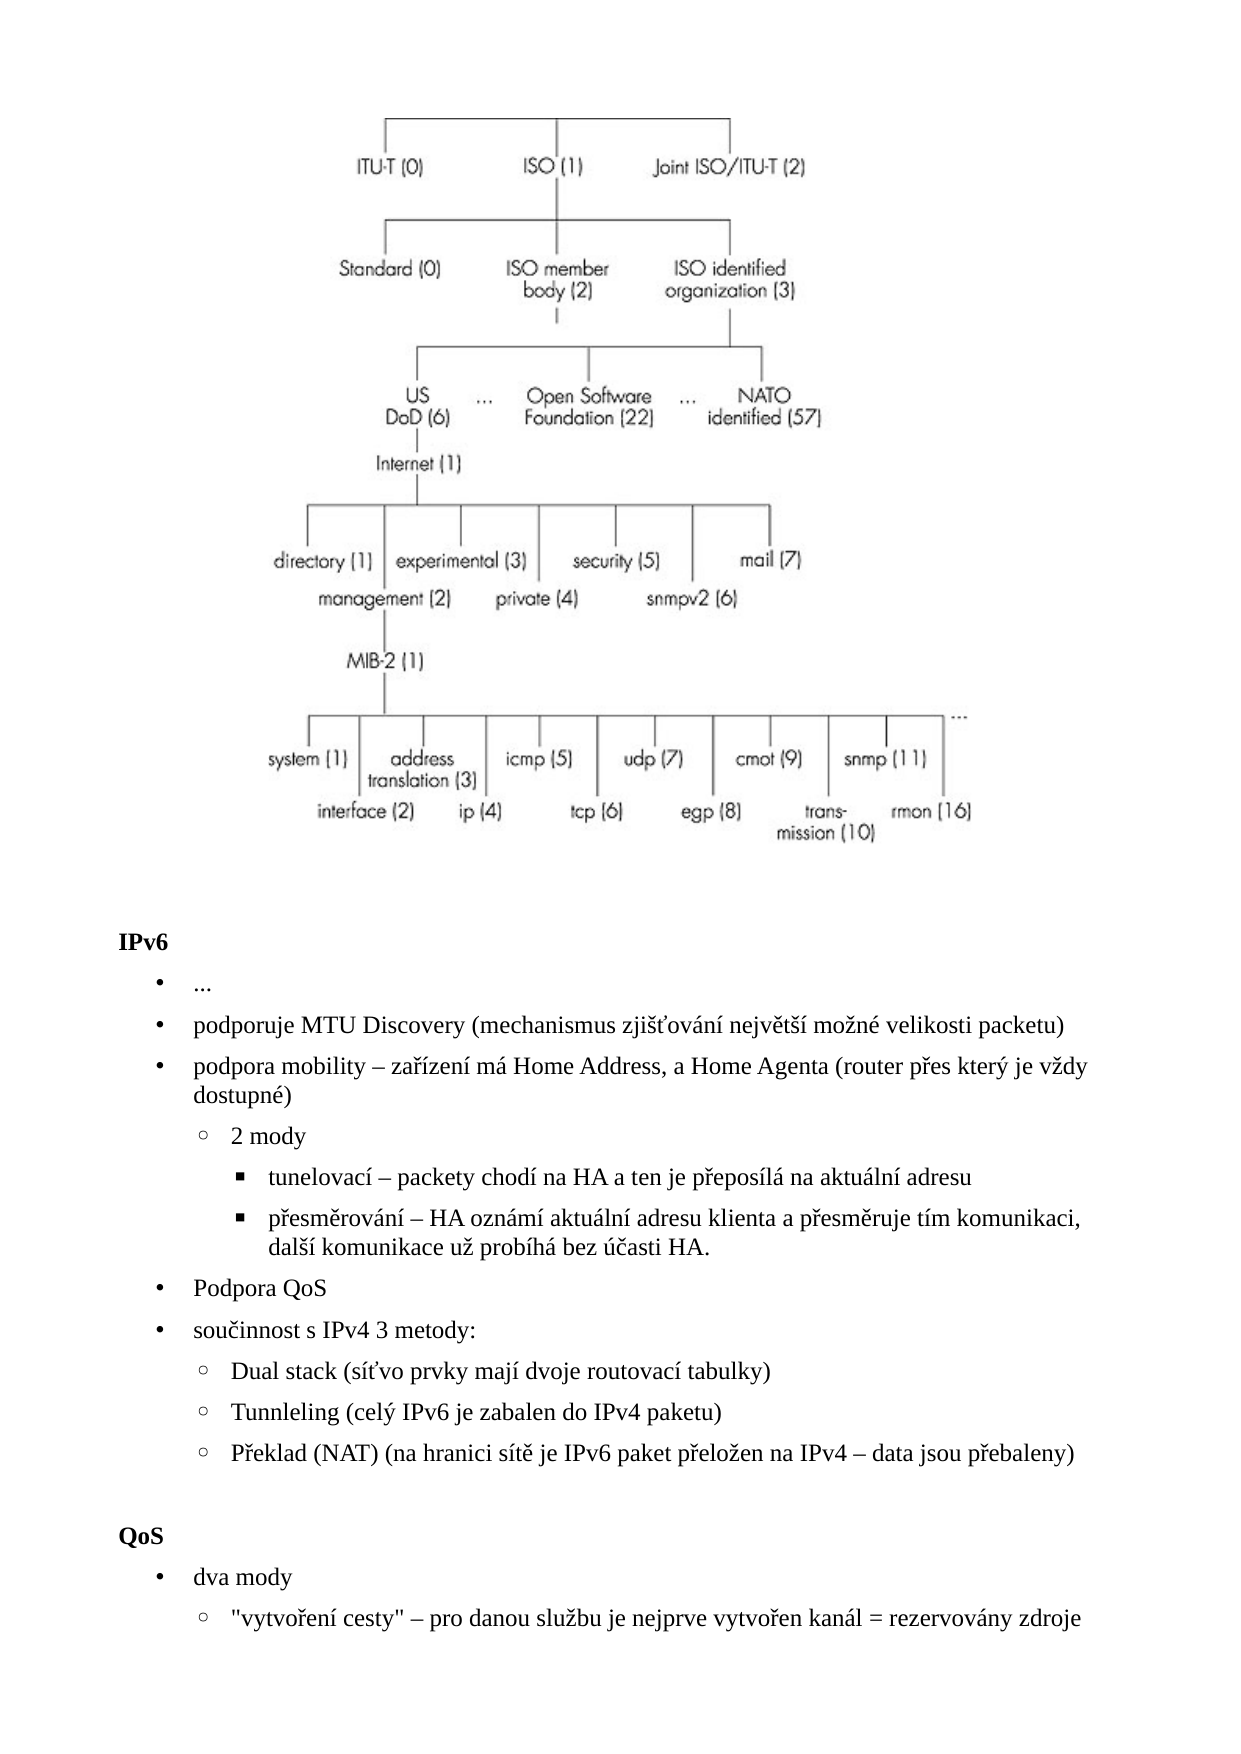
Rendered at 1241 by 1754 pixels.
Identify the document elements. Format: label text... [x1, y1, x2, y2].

text QoS [118, 1521, 1122, 1550]
list Tunnleling (celý IPv6 je zabalen do IPv4 paketu) [193, 1397, 1122, 1426]
list přesměrování – HA oznámí aktuální adresu klienta a přesměruje tím komunikaci, další komunikace už probíhá bez účasti HA. [231, 1203, 1122, 1261]
list podpora mobility – zařízení má Home Address, a Home Agenta (router přes který je vždy dostupné) [156, 1051, 1122, 1108]
list tunelovací – packety chodí na HA a ten je přeposílá na aktuální adresu [231, 1162, 1122, 1191]
list dva mody [156, 1562, 1122, 1591]
list Dual stack (síťvo prvky mají dvoje routovací tabulky) [193, 1356, 1122, 1385]
text IPv6 [118, 927, 1122, 956]
list Překlad (NAT) (na hranici sítě je IPv6 paket přeložen na IPv4 – data jsou přebaleny) [193, 1438, 1122, 1467]
list "vytvoření cesty" – pro danou službu je nejprve vytvořen kanál = rezervovány zdroje [193, 1603, 1122, 1632]
list součinnost s IPv4 3 metody: [156, 1315, 1122, 1343]
list podporuje MTU Discovery (mechanismus zjišťování největší možné velikosti packetu) [156, 1010, 1122, 1038]
list Podpora QoS [156, 1273, 1122, 1302]
list ... [156, 968, 1122, 997]
picture [268, 118, 972, 845]
list 2 mody [193, 1121, 1122, 1150]
